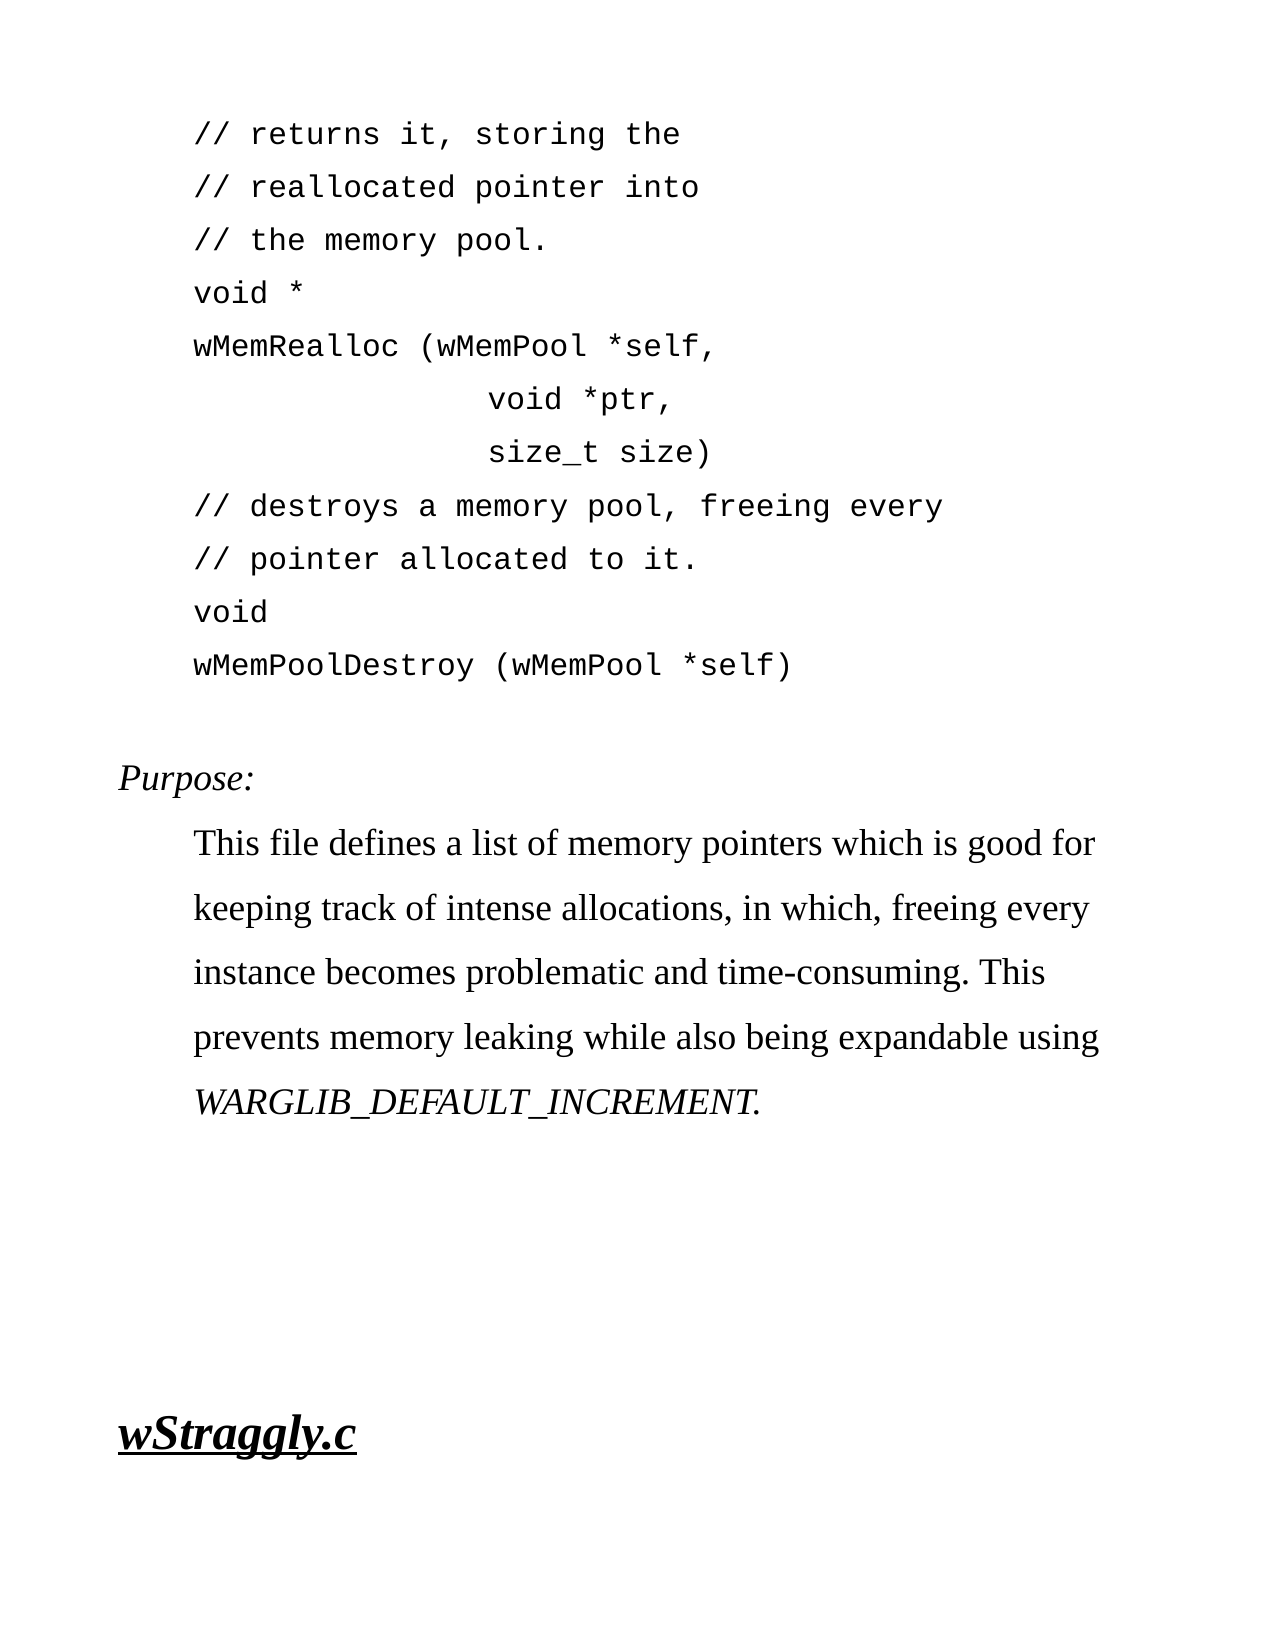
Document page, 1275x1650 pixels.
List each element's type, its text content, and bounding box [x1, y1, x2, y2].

text wMemRealloc (wMemPool *self, [118, 331, 1157, 366]
text wMemPoolDestroy (wMemPool *self) [118, 649, 1157, 685]
text // reallocated pointer into [118, 171, 1157, 207]
text wStraggly.c [118, 1402, 1157, 1460]
text void * [118, 277, 1157, 313]
text // destroys a memory pool, freeing every [118, 490, 1157, 525]
text void [118, 596, 1157, 632]
text // the memory pool. [118, 224, 1157, 260]
text // pointer allocated to it. [118, 543, 1157, 578]
text Purpose: [118, 756, 1157, 799]
text void *ptr, [118, 384, 1157, 419]
text This file defines a list of memory pointers which is good for keeping track of intense allocations, in which, freeing every instance becomes problematic and time-consuming. This prevents memory leaking while also being expandable using WARGLIB_DEFAULT_INCREMENT. [193, 820, 1157, 1122]
text size_t size) [118, 437, 1157, 472]
text // returns it, storing the [118, 118, 1157, 153]
